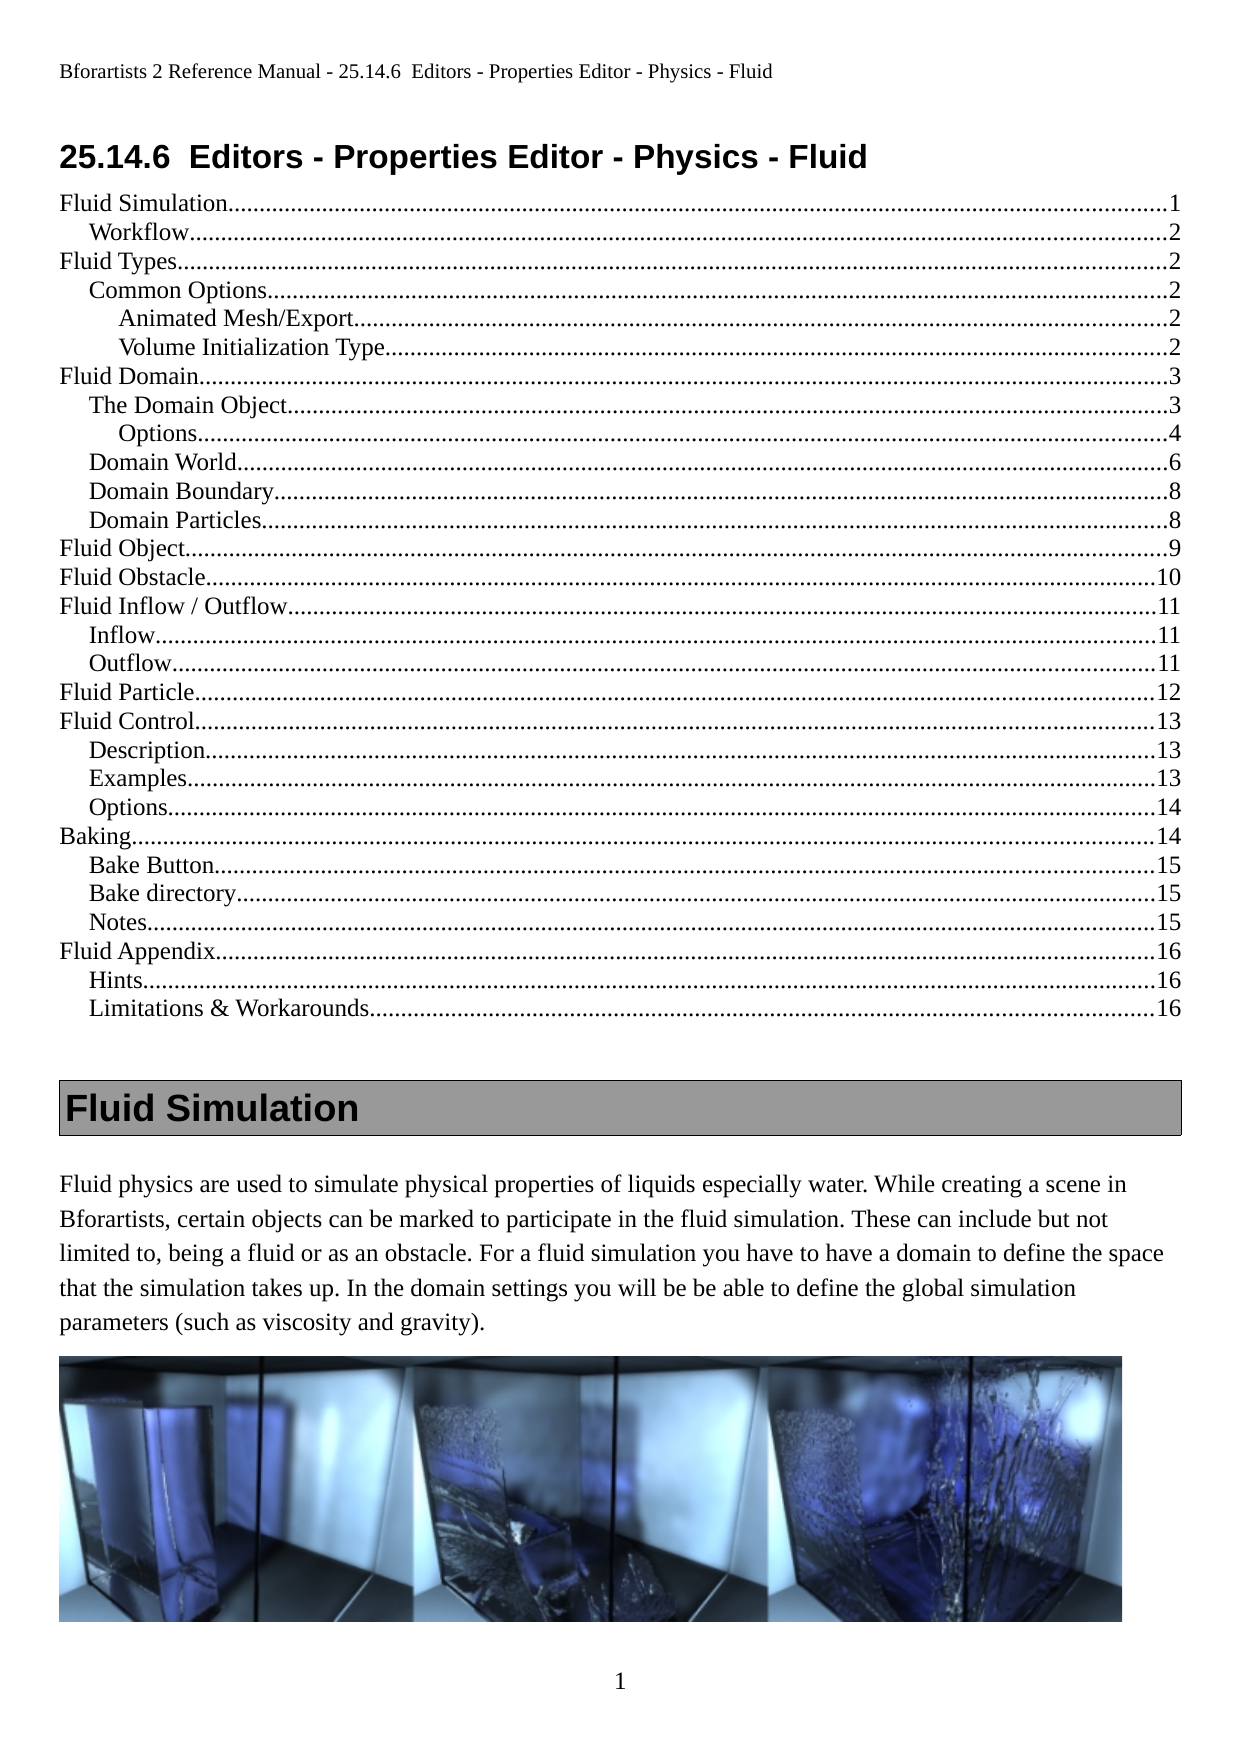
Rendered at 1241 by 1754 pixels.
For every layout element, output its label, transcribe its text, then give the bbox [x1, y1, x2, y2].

text Limitations & Workarounds 16 [88, 993, 1181, 1022]
text Fluid Inflow / Outflow 11 [59, 591, 1181, 620]
text Bake Button 15 [88, 850, 1181, 878]
text Fluid Simulation 1 [59, 188, 1181, 217]
table_header Fluid Simulation [60, 1081, 1181, 1135]
text Fluid physics are used to simulate physical properties of liquids especially water. While creating a scene in Bforartists, certain objects can be marked to participate in the fluid simulation. These can include but not limited to, being a fluid or as an obstacle. For a fluid simulation you have to have a domain to define the space that the simulation takes up. In the domain settings you will be be able to define the global simulation parameters (such as viscosity and gravity). [59, 1169, 1181, 1336]
text Animated Mesh/Export 2 [118, 303, 1181, 332]
text Notes 15 [88, 907, 1181, 936]
text Options 14 [88, 792, 1181, 821]
text Examples 13 [88, 763, 1181, 792]
text Domain Particles 8 [88, 505, 1181, 533]
text Workflow 2 [88, 217, 1181, 246]
text Fluid Obstacle 10 [59, 562, 1181, 591]
text Description 13 [88, 735, 1181, 763]
text Bake directory 15 [88, 878, 1181, 907]
text Baking 14 [59, 821, 1181, 850]
text Fluid Particle 12 [59, 677, 1181, 706]
text Domain World 6 [88, 447, 1181, 476]
text Fluid Control 13 [59, 706, 1181, 735]
text The Domain Object 3 [88, 390, 1181, 418]
text Volume Initialization Type 2 [118, 332, 1181, 361]
text Fluid Domain 3 [59, 361, 1181, 390]
text Fluid Appendix 16 [59, 936, 1181, 965]
text Outflow 11 [88, 648, 1181, 677]
text Hints 16 [88, 965, 1181, 993]
text Fluid Object 9 [59, 533, 1181, 562]
text Options 4 [118, 418, 1181, 447]
text Domain Boundary 8 [88, 476, 1181, 505]
text Inflow 11 [88, 620, 1181, 648]
text Common Options 2 [88, 275, 1181, 303]
subtitle 25.14.6 Editors - Properties Editor - Physics - Fluid [59, 138, 1181, 176]
picture [59, 1356, 1123, 1622]
text Fluid Types 2 [59, 246, 1181, 275]
